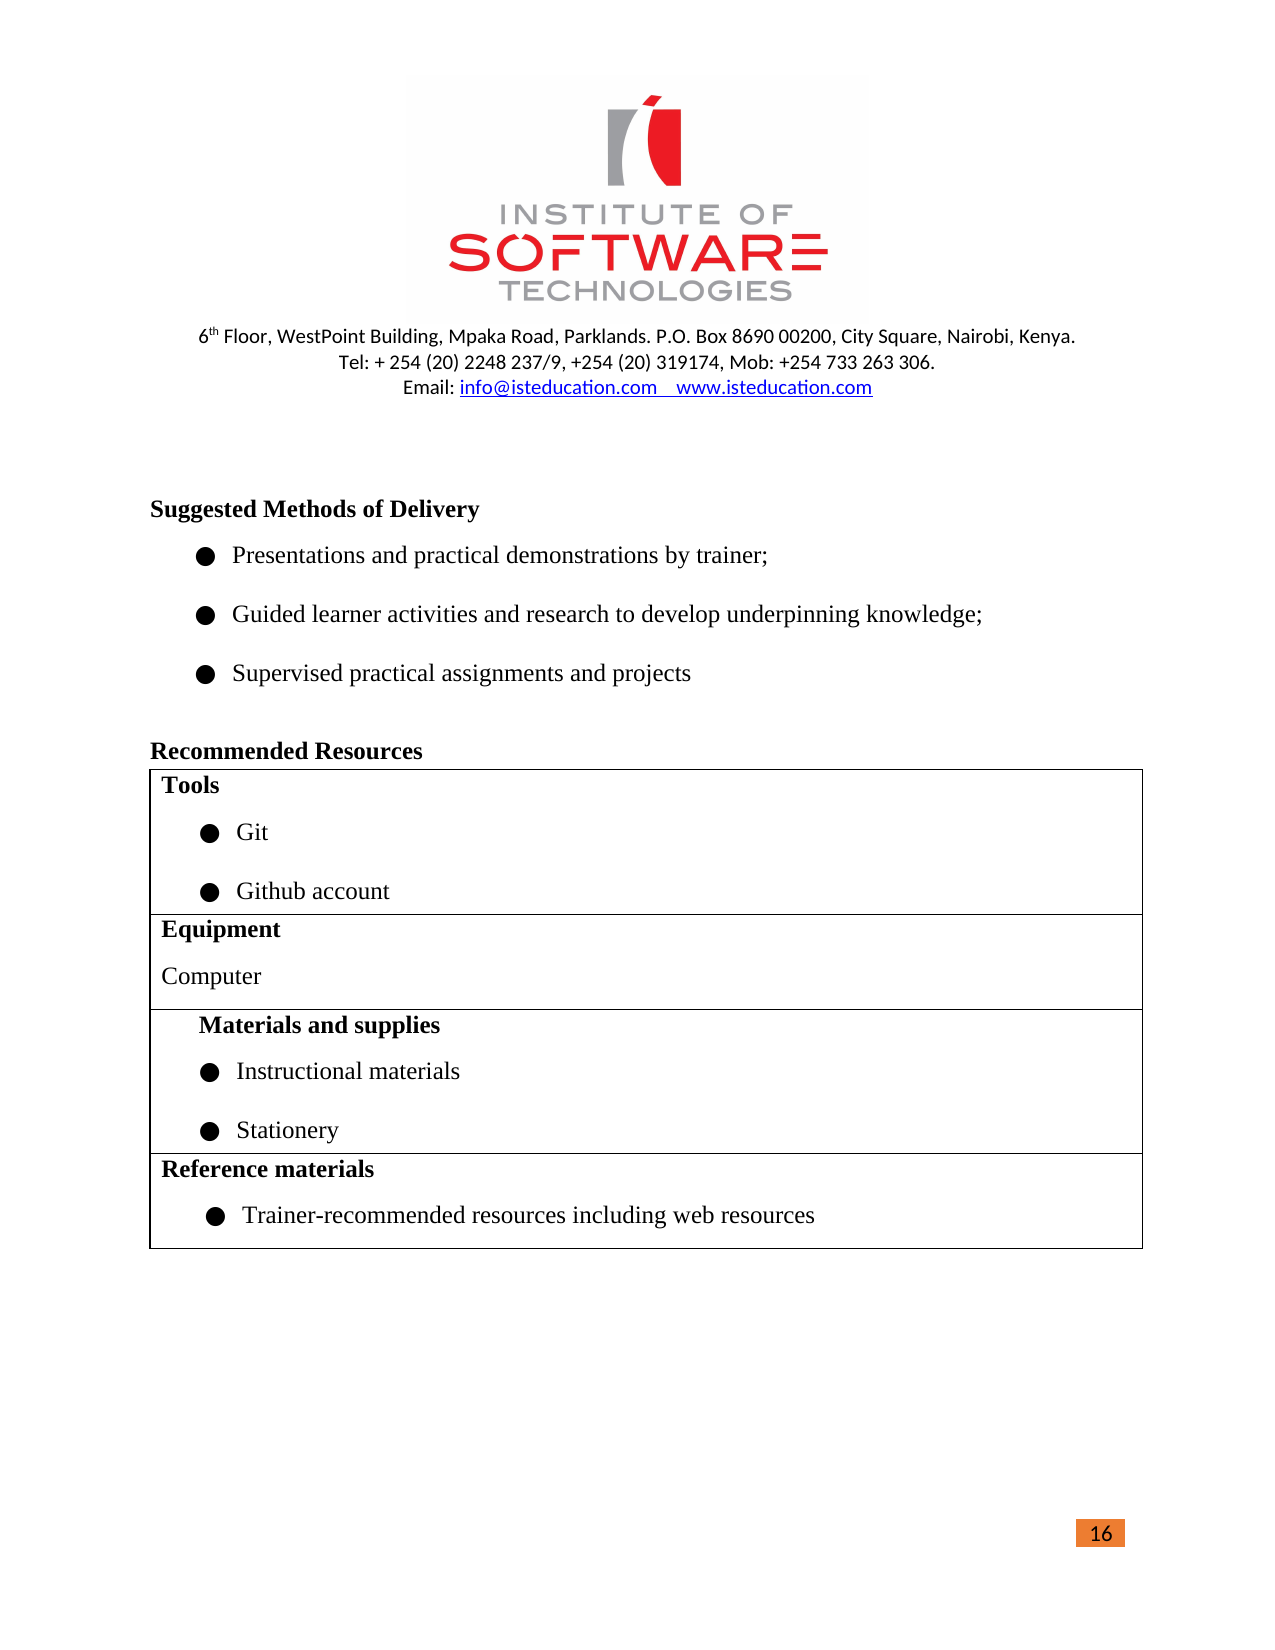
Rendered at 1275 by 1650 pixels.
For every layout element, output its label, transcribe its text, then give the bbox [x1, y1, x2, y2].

text Suggested Methods of Delivery [150, 494, 1125, 522]
table_cell Materials and supplies Instructional materials Stationery [151, 1010, 1142, 1153]
list Presentations and practical demonstrations by trainer; [194, 527, 1125, 578]
text Recommended Resources [150, 736, 1125, 765]
list Supervised practical assignments and projects [194, 644, 1125, 696]
table_cell Reference materials Trainer-recommended resources including web resources [151, 1154, 1142, 1248]
picture [406, 75, 869, 324]
table_header Tools Git Github account [151, 770, 1142, 913]
list Guided learner activities and research to develop underpinning knowledge; [194, 586, 1125, 637]
table_cell Equipment Computer [151, 915, 1142, 1009]
